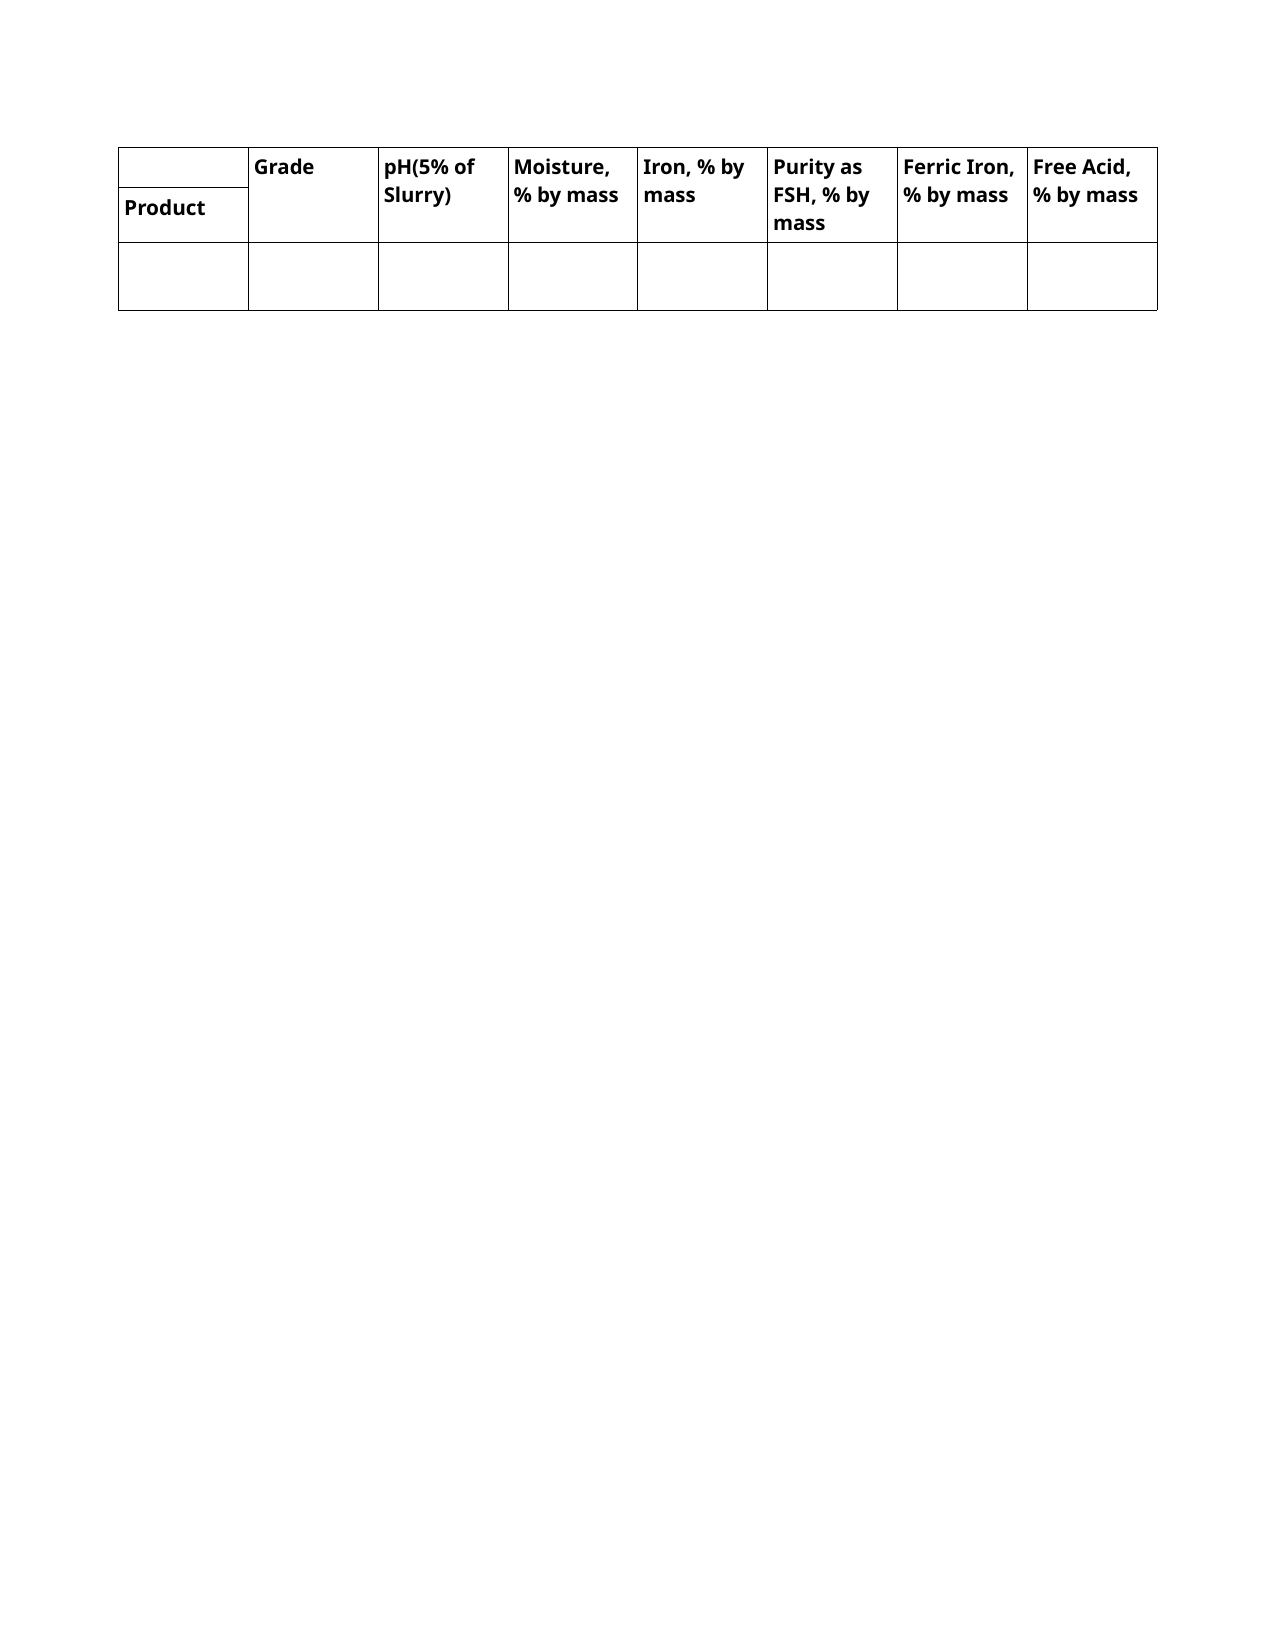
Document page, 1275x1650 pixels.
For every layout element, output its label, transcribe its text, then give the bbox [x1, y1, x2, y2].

table_cell <o.grade> [249, 243, 378, 310]
table_header Grade [249, 148, 378, 242]
table_cell Product [119, 188, 248, 242]
table_cell <o.name.name> [119, 243, 248, 310]
table_header Iron, % by mass [638, 148, 767, 242]
table_cell <o.ferric> [898, 243, 1027, 310]
table_header Ferric Iron, % by mass [898, 148, 1027, 242]
table_cell <o.ph> [379, 243, 508, 310]
table_cell <o.purity> [768, 243, 897, 310]
table_header Free Acid, % by mass [1028, 148, 1157, 242]
table_cell <o.moisture> [509, 243, 637, 310]
table_header Moisture, % by mass [509, 148, 637, 242]
table_cell <o.acid> [1028, 243, 1157, 310]
table_header pH(5% of Slurry) [379, 148, 508, 242]
table_header Purity as FSH, % by mass [768, 148, 897, 242]
table_header [119, 148, 248, 187]
table_cell <o.iron> [638, 243, 767, 310]
